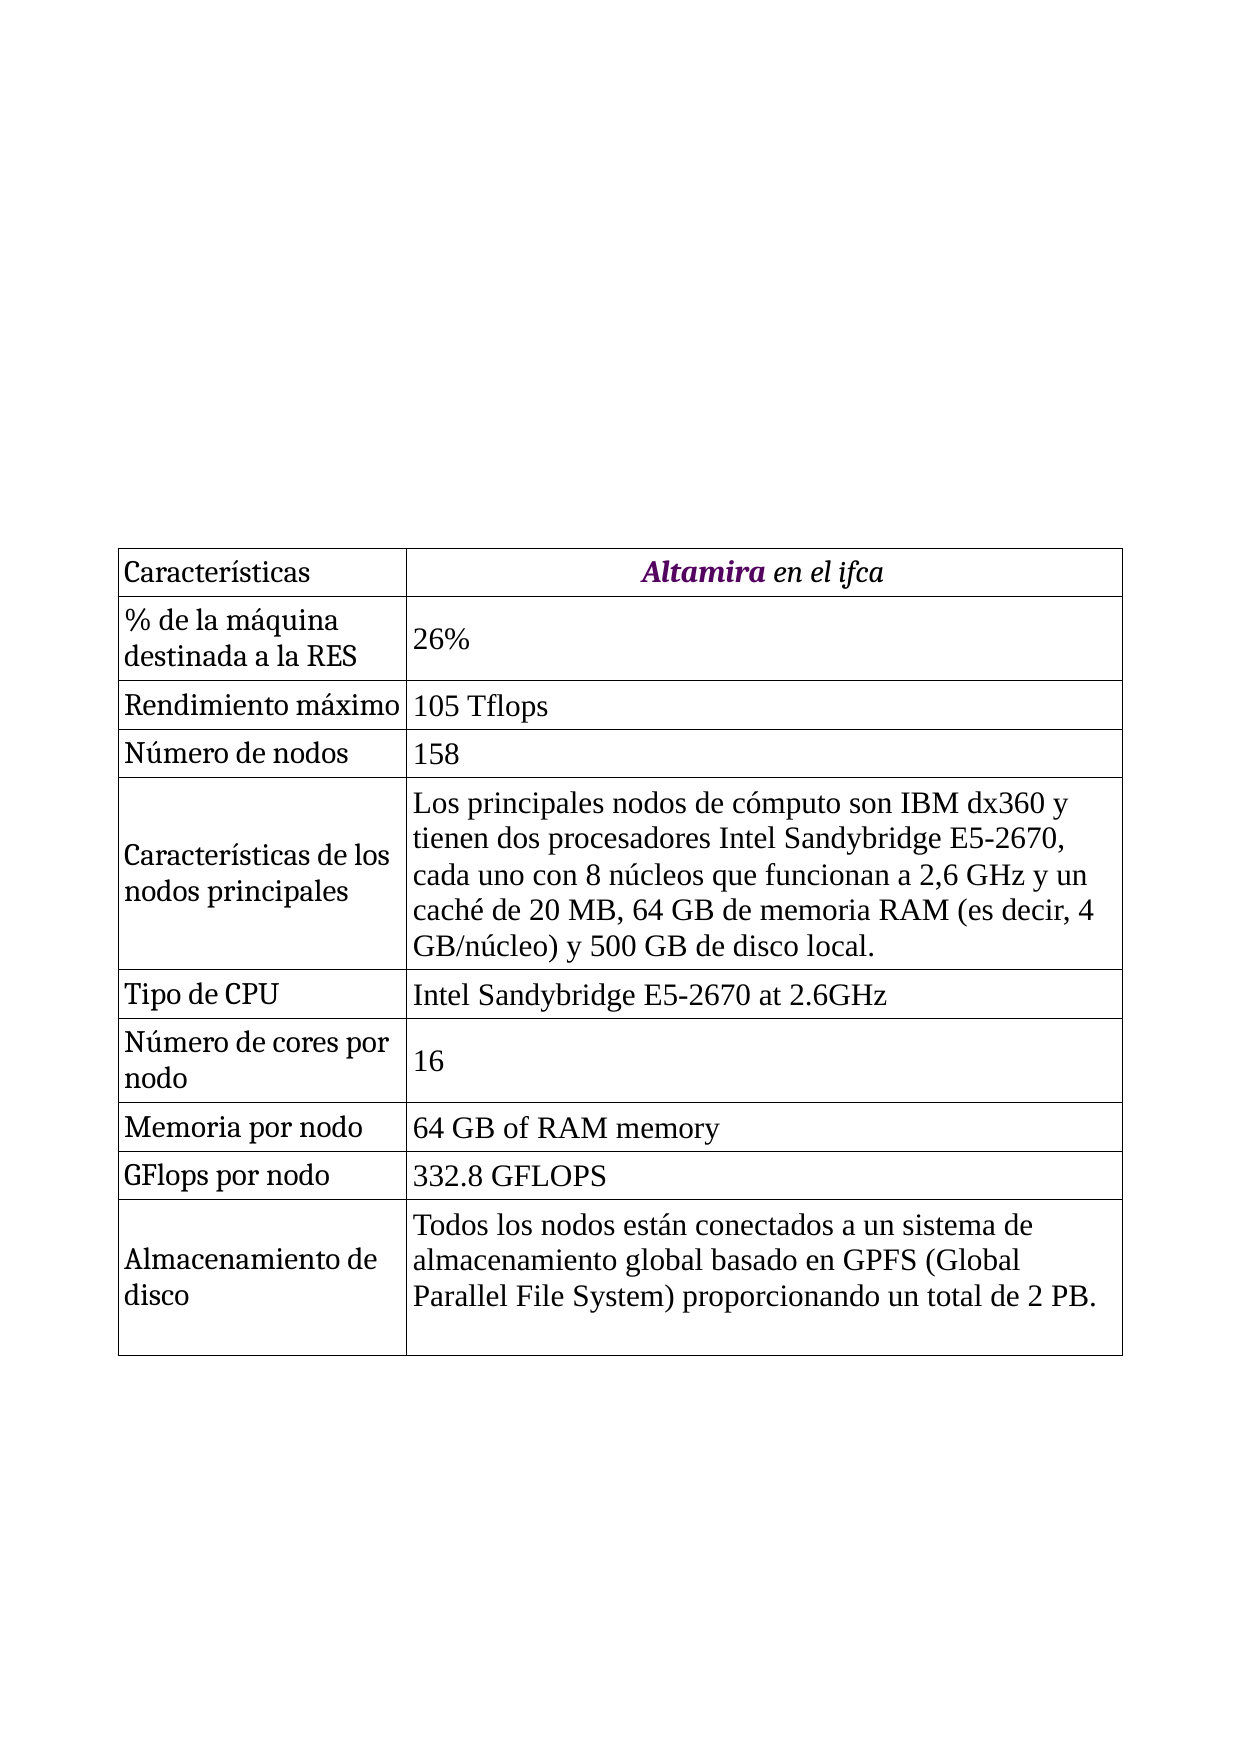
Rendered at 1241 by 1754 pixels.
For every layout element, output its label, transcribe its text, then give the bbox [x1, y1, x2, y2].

table_cell GFlops por nodo [119, 1152, 406, 1199]
table_cell 16 [407, 1019, 1122, 1102]
table_cell 105 Tflops [407, 681, 1122, 729]
table_cell 332.8 GFLOPS [407, 1152, 1122, 1199]
table_cell Características de los nodos principales [119, 778, 406, 969]
table_header Características [119, 549, 406, 596]
table_cell Los principales nodos de cómputo son IBM dx360 y tienen dos procesadores Intel Sandybridge E5-2670, cada uno con 8 núcleos que funcionan a 2,6 GHz y un caché de 20 MB, 64 GB de memoria RAM (es decir, 4 GB/núcleo) y 500 GB de disco local. [407, 778, 1122, 969]
table_header Altamira en el ifca [407, 549, 1122, 596]
table_cell Rendimiento máximo [119, 681, 406, 729]
table_cell Número de cores por nodo [119, 1019, 406, 1102]
table_cell Intel Sandybridge E5-2670 at 2.6GHz [407, 970, 1122, 1018]
table_cell 26% [407, 597, 1122, 680]
table_cell Tipo de CPU [119, 970, 406, 1018]
table_cell 158 [407, 730, 1122, 777]
table_cell Todos los nodos están conectados a un sistema de almacenamiento global basado en GPFS (Global Parallel File System) proporcionando un total de 2 PB. [407, 1200, 1122, 1355]
table_cell Número de nodos [119, 730, 406, 777]
table_cell Memoria por nodo [119, 1103, 406, 1151]
table_cell 64 GB of RAM memory [407, 1103, 1122, 1151]
table_cell % de la máquina destinada a la RES [119, 597, 406, 680]
table_cell Almacenamiento de disco [119, 1200, 406, 1355]
